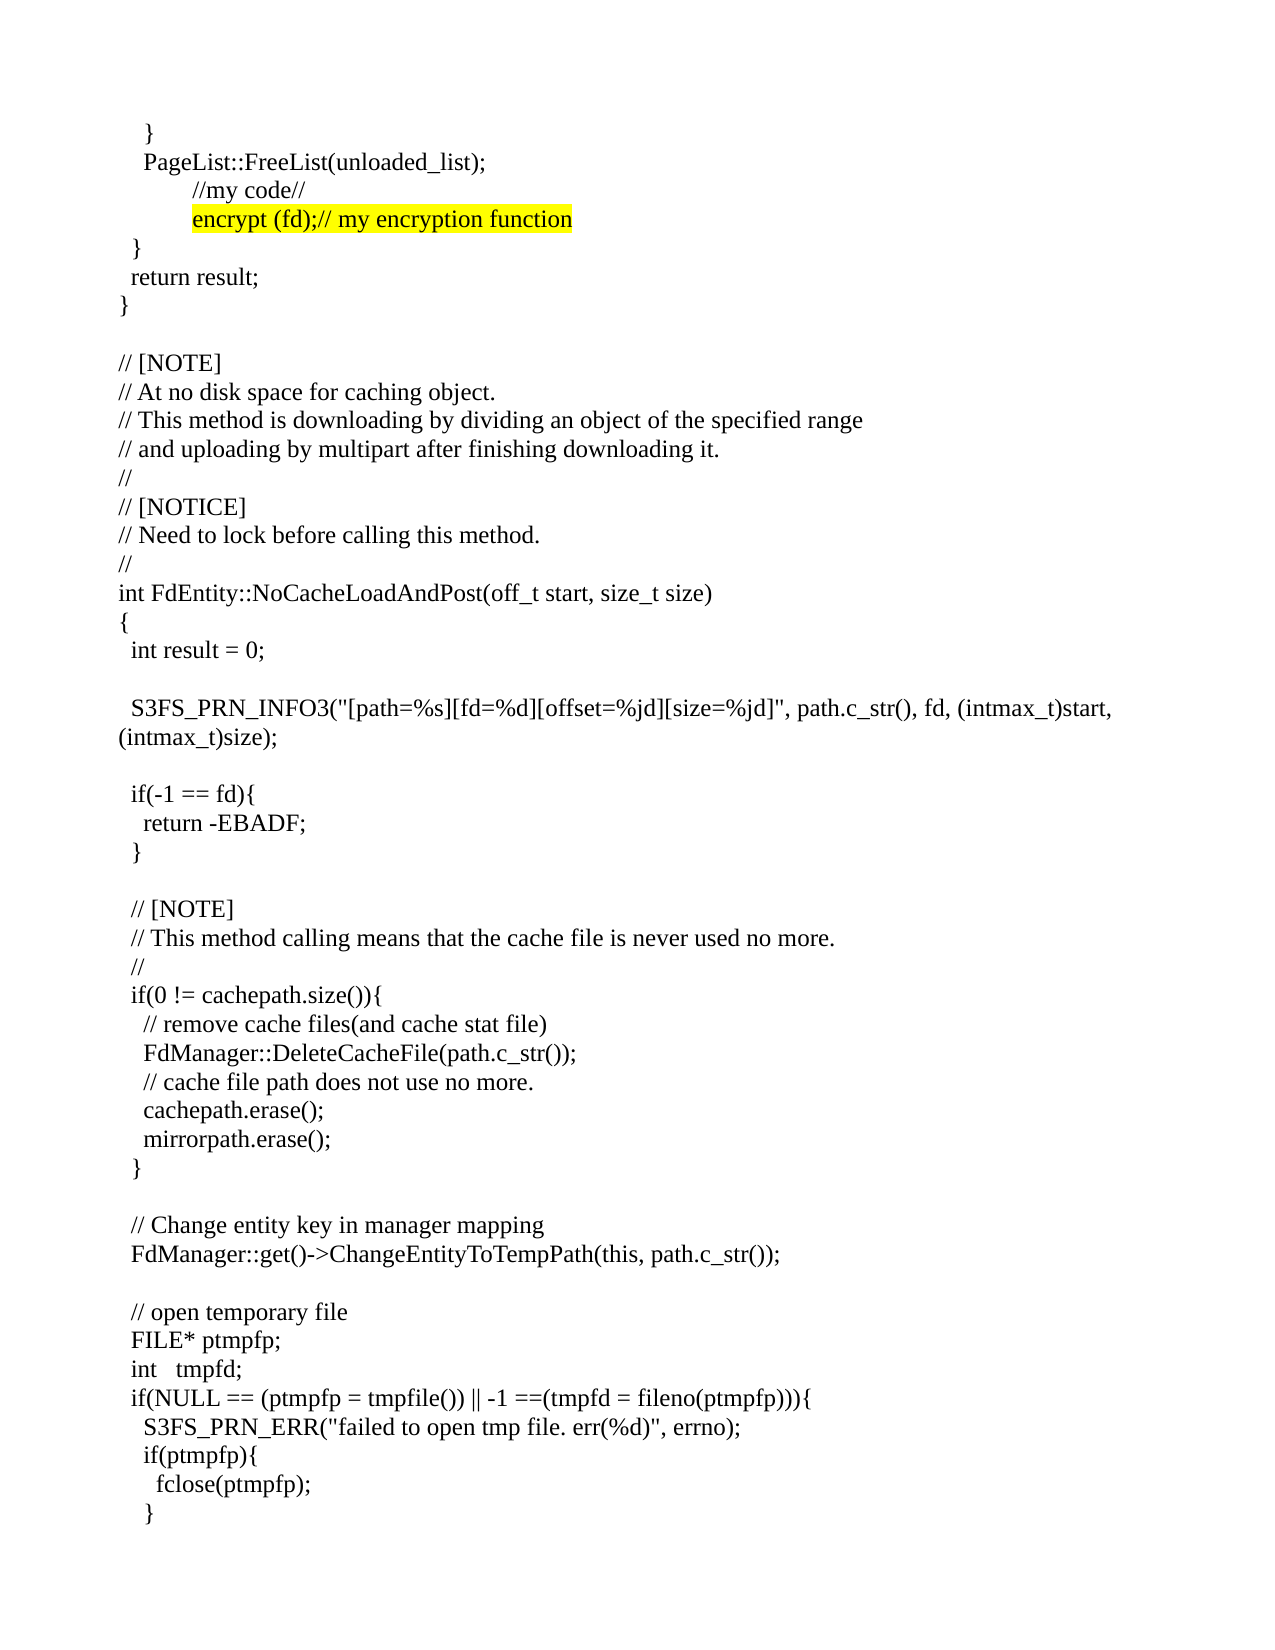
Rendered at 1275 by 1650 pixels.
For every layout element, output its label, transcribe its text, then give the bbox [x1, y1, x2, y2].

text } [118, 118, 1157, 147]
text S3FS_PRN_INFO3("[path=%s][fd=%d][offset=%jd][size=%jd]", path.c_str(), fd, (intmax_t)start, (intmax_t)size); [118, 693, 1157, 751]
text { [118, 607, 1157, 636]
text S3FS_PRN_ERR("failed to open tmp file. err(%d)", errno); [118, 1412, 1157, 1441]
text // [NOTE] [118, 894, 1157, 923]
text // Need to lock before calling this method. [118, 521, 1157, 549]
text int FdEntity::NoCacheLoadAndPost(off_t start, size_t size) [118, 578, 1157, 607]
text PageList::FreeList(unloaded_list); [118, 147, 1157, 176]
text if(ptmpfp){ [118, 1441, 1157, 1469]
text // [118, 952, 1157, 981]
text if(-1 == fd){ [118, 779, 1157, 808]
text // remove cache files(and cache stat file) [118, 1009, 1157, 1038]
text fclose(ptmpfp); [118, 1469, 1157, 1498]
text } [118, 837, 1157, 866]
text // cache file path does not use no more. [118, 1067, 1157, 1096]
text // [118, 549, 1157, 578]
text if(NULL == (ptmpfp = tmpfile()) || -1 ==(tmpfd = fileno(ptmpfp))){ [118, 1383, 1157, 1412]
text // open temporary file [118, 1297, 1157, 1326]
text FILE* ptmpfp; [118, 1326, 1157, 1354]
text if(0 != cachepath.size()){ [118, 981, 1157, 1009]
text return -EBADF; [118, 808, 1157, 837]
text FdManager::DeleteCacheFile(path.c_str()); [118, 1038, 1157, 1067]
text } [118, 291, 1157, 319]
text int tmpfd; [118, 1354, 1157, 1383]
text // At no disk space for caching object. [118, 377, 1157, 406]
text // [NOTICE] [118, 492, 1157, 521]
text } [118, 1153, 1157, 1182]
text int result = 0; [118, 636, 1157, 664]
text } [118, 1498, 1157, 1527]
text FdManager::get()->ChangeEntityToTempPath(this, path.c_str()); [118, 1239, 1157, 1268]
text encrypt (fd);// my encryption function [118, 204, 1157, 233]
text // [118, 463, 1157, 492]
text //my code// [118, 176, 1157, 204]
text cachepath.erase(); [118, 1096, 1157, 1124]
text mirrorpath.erase(); [118, 1124, 1157, 1153]
text // and uploading by multipart after finishing downloading it. [118, 434, 1157, 463]
text // This method is downloading by dividing an object of the specified range [118, 406, 1157, 434]
text // Change entity key in manager mapping [118, 1211, 1157, 1239]
text } [118, 233, 1157, 262]
text return result; [118, 262, 1157, 291]
text // This method calling means that the cache file is never used no more. [118, 923, 1157, 952]
text // [NOTE] [118, 348, 1157, 377]
